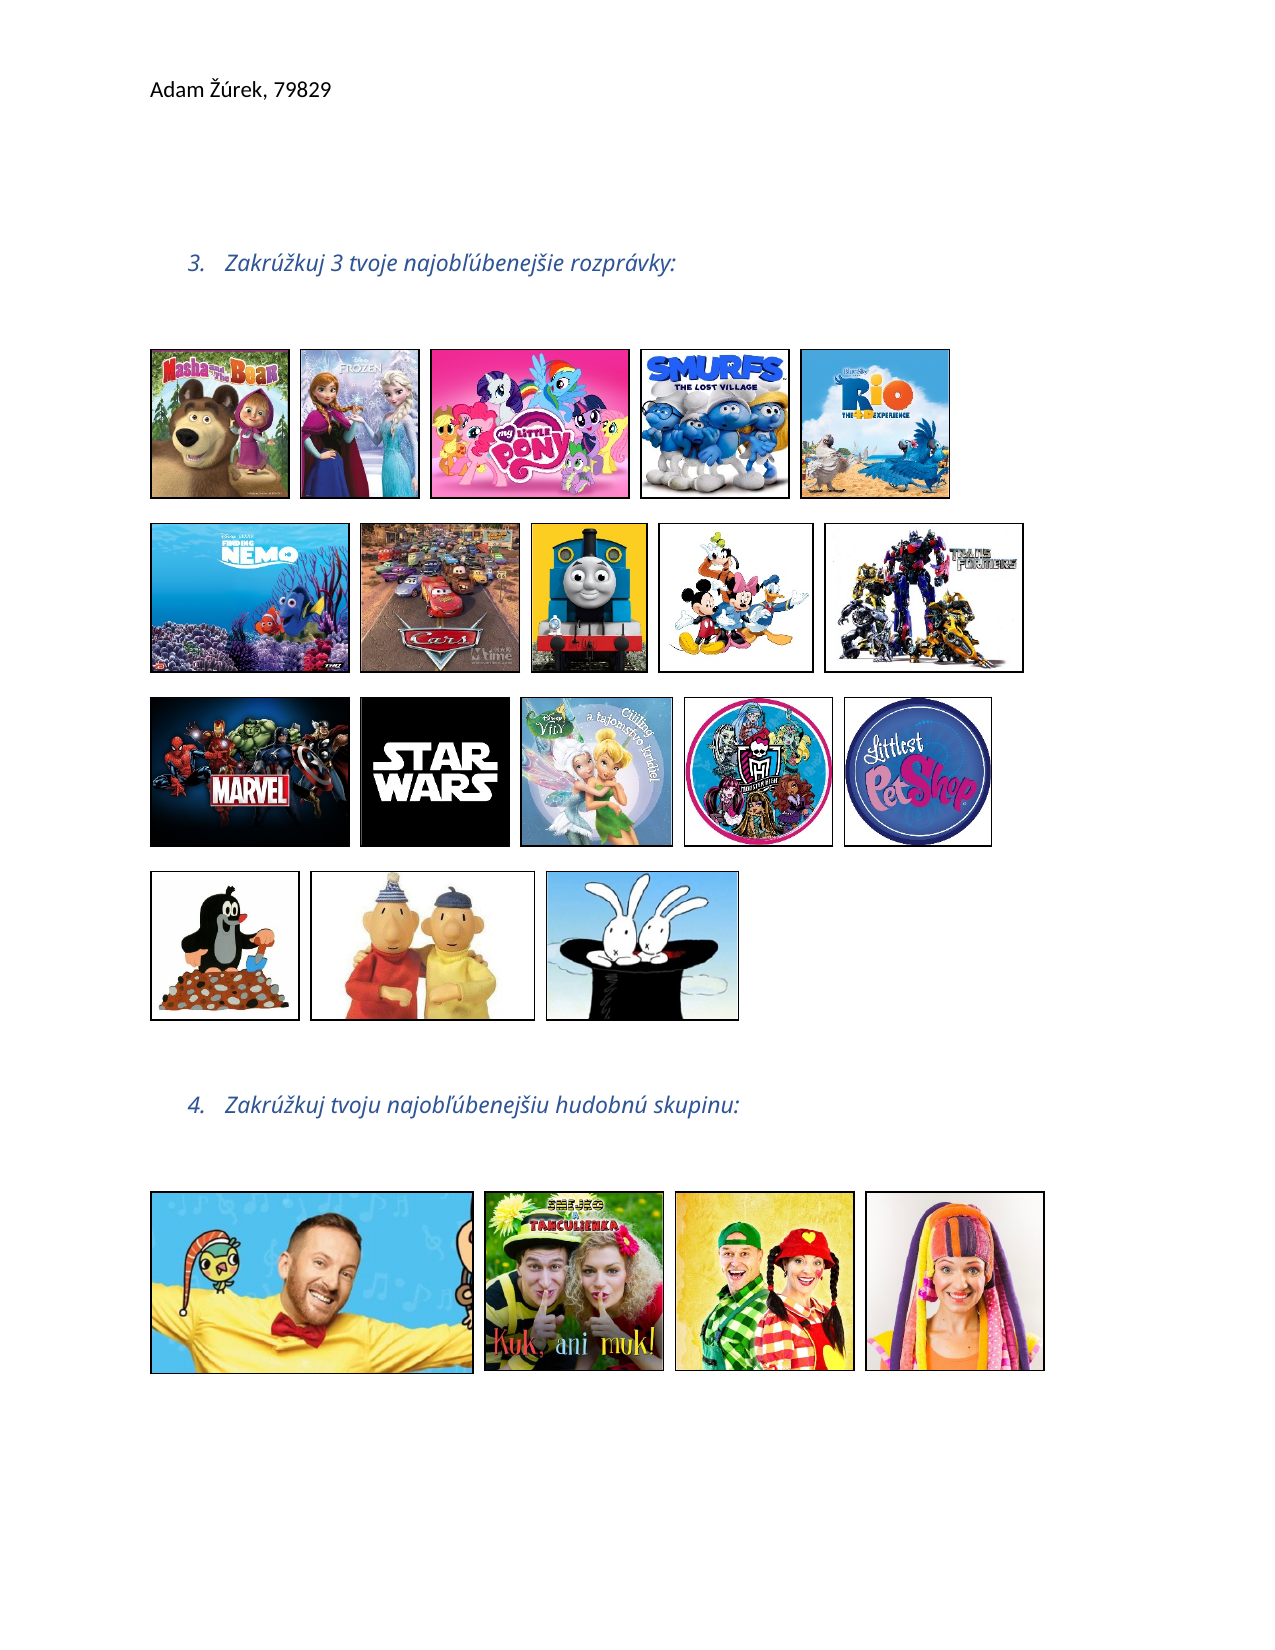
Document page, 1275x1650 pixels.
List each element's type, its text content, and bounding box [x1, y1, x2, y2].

subtitle Zakrúžkuj 3 tvoje najobľúbenejšie rozprávky: [187, 247, 1125, 278]
subtitle Zakrúžkuj tvoju najobľúbenejšiu hudobnú skupinu: [187, 1089, 1125, 1121]
